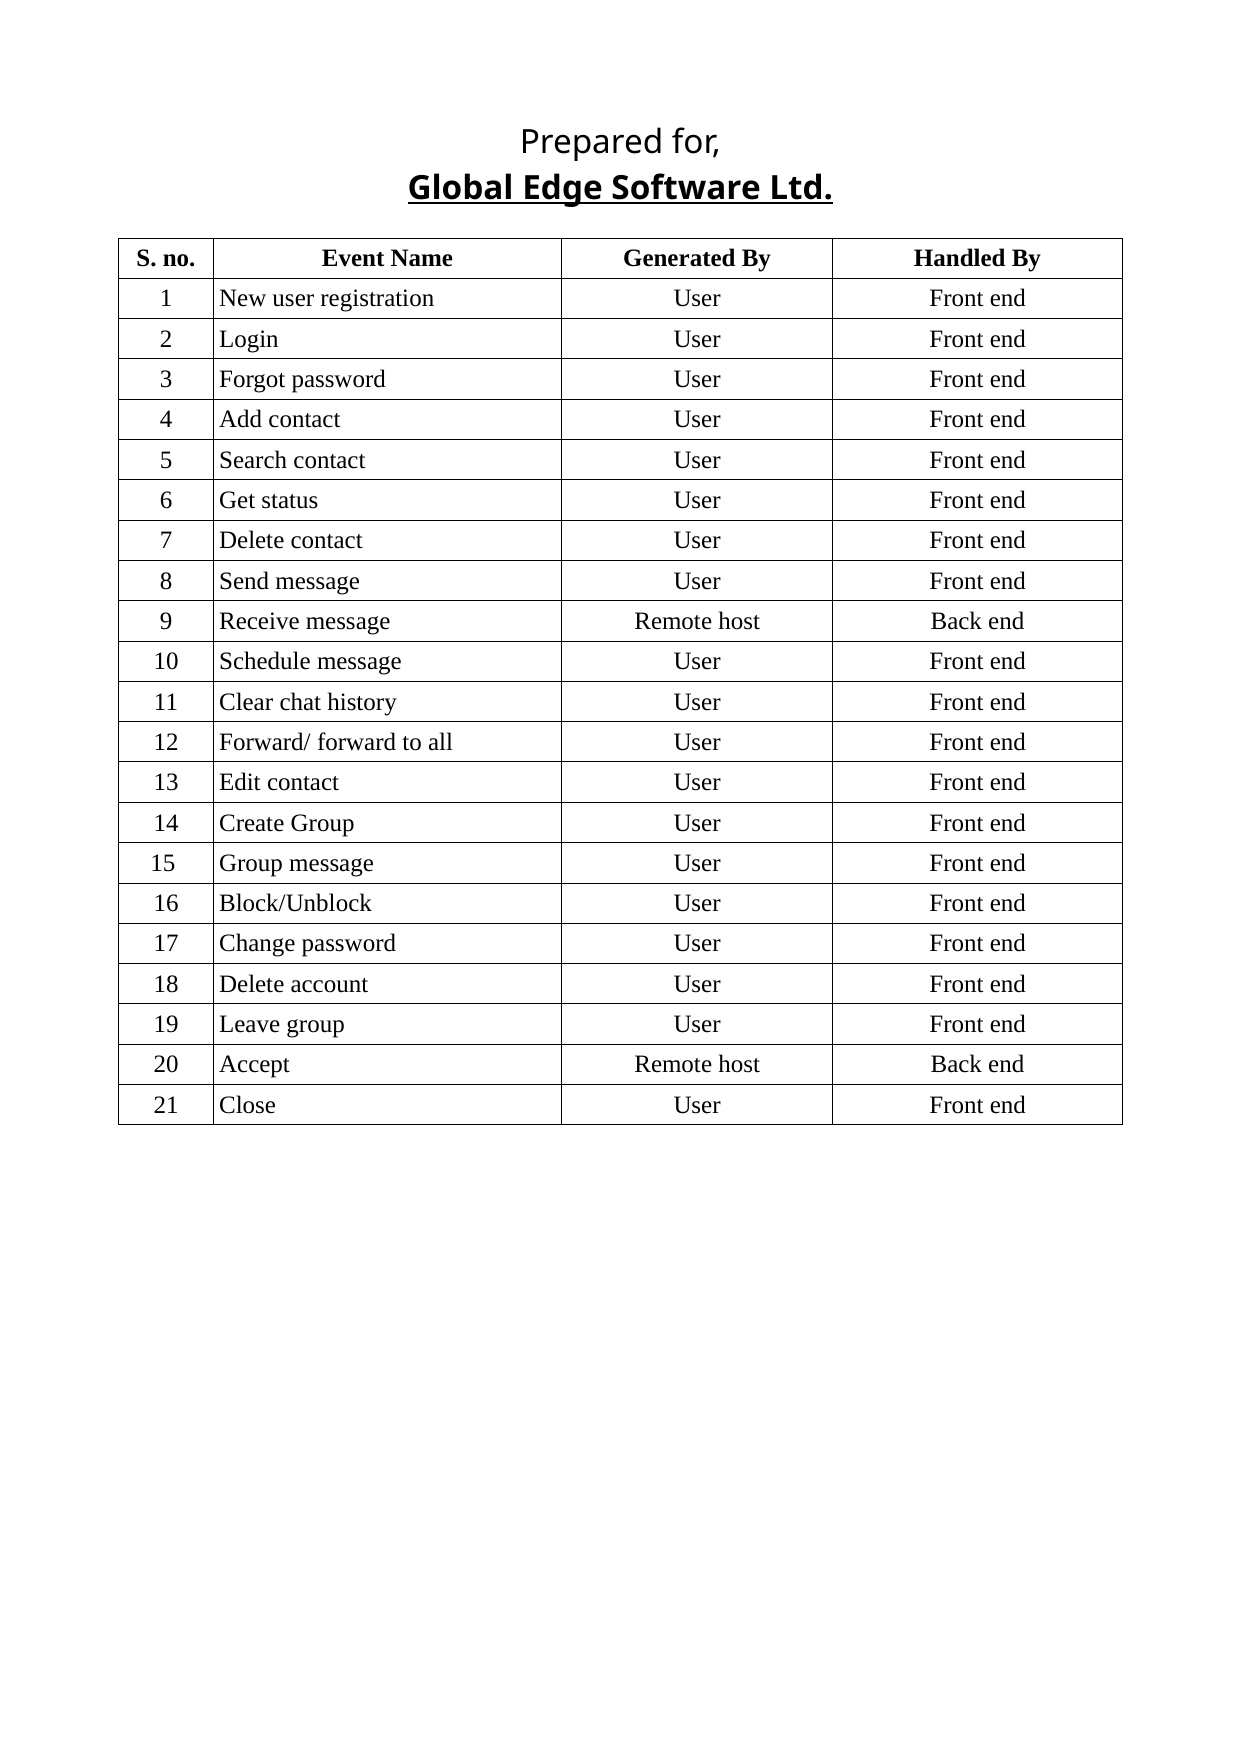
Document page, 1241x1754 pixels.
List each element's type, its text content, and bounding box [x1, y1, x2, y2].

table_cell Front end [833, 279, 1122, 318]
table_cell Front end [833, 359, 1122, 399]
table_cell User [562, 480, 832, 519]
table_cell 9 [119, 601, 213, 641]
table_cell User [562, 964, 832, 1003]
table_cell User [562, 561, 832, 600]
table_cell Edit contact [214, 762, 561, 802]
table_header Handled By [833, 239, 1122, 278]
table_cell Remote host [562, 601, 832, 641]
table_cell Front end [833, 964, 1122, 1003]
table_cell User [562, 884, 832, 923]
table_cell User [562, 762, 832, 802]
table_cell Front end [833, 642, 1122, 681]
table_cell User [562, 279, 832, 318]
table_cell 6 [119, 480, 213, 519]
table_cell User [562, 359, 832, 399]
table_cell Front end [833, 762, 1122, 802]
table_cell Login [214, 319, 561, 358]
table_cell Schedule message [214, 642, 561, 681]
table_cell User [562, 521, 832, 560]
table_cell 5 [119, 440, 213, 479]
table_cell 11 [119, 682, 213, 721]
table_cell Forward/ forward to all [214, 722, 561, 761]
table_cell Front end [833, 480, 1122, 519]
table_cell User [562, 642, 832, 681]
table_cell Front end [833, 319, 1122, 358]
table_cell Back end [833, 1045, 1122, 1084]
table_cell Add contact [214, 400, 561, 439]
table_header Generated By [562, 239, 832, 278]
table_cell 2 [119, 319, 213, 358]
table_cell Forgot password [214, 359, 561, 399]
table_cell User [562, 722, 832, 761]
table_cell Delete contact [214, 521, 561, 560]
table_cell User [562, 803, 832, 842]
table_cell Front end [833, 1085, 1122, 1124]
table_header S. no. [119, 239, 213, 278]
table_cell Create Group [214, 803, 561, 842]
table_cell 19 [119, 1004, 213, 1044]
table_cell Front end [833, 803, 1122, 842]
table_cell Front end [833, 521, 1122, 560]
table_cell 8 [119, 561, 213, 600]
table_cell Delete account [214, 964, 561, 1003]
table_cell 4 [119, 400, 213, 439]
table_cell Group message [214, 843, 561, 882]
table_cell Front end [833, 561, 1122, 600]
table_cell 3 [119, 359, 213, 399]
table_cell Accept [214, 1045, 561, 1084]
table_cell User [562, 440, 832, 479]
table_cell 12 [119, 722, 213, 761]
table_header Event Name [214, 239, 561, 278]
table_cell 1 [119, 279, 213, 318]
table_cell Leave group [214, 1004, 561, 1044]
table_cell Front end [833, 843, 1122, 882]
table_cell Front end [833, 400, 1122, 439]
table_cell Front end [833, 722, 1122, 761]
table_cell 14 [119, 803, 213, 842]
table_cell 16 [119, 884, 213, 923]
table_cell Front end [833, 440, 1122, 479]
table_cell 21 [119, 1085, 213, 1124]
text Global Edge Software Ltd. [118, 163, 1122, 209]
table_cell User [562, 1085, 832, 1124]
table_cell Clear chat history [214, 682, 561, 721]
table_cell User [562, 319, 832, 358]
table_cell Send message [214, 561, 561, 600]
table_cell Block/Unblock [214, 884, 561, 923]
table_cell Close [214, 1085, 561, 1124]
table_cell User [562, 843, 832, 882]
table_cell 17 [119, 924, 213, 963]
table_cell 10 [119, 642, 213, 681]
table_cell User [562, 682, 832, 721]
table_cell Front end [833, 682, 1122, 721]
table_cell User [562, 1004, 832, 1044]
table_cell Search contact [214, 440, 561, 479]
table_cell User [562, 400, 832, 439]
table_cell Front end [833, 1004, 1122, 1044]
table_cell Get status [214, 480, 561, 519]
table_cell Change password [214, 924, 561, 963]
table_cell Remote host [562, 1045, 832, 1084]
table_cell 15 [119, 843, 213, 882]
table_cell Receive message [214, 601, 561, 641]
table_cell New user registration [214, 279, 561, 318]
table_cell 13 [119, 762, 213, 802]
table_cell 18 [119, 964, 213, 1003]
table_cell 20 [119, 1045, 213, 1084]
text Prepared for, [118, 118, 1122, 163]
table_cell Back end [833, 601, 1122, 641]
table_cell Front end [833, 884, 1122, 923]
table_cell 7 [119, 521, 213, 560]
table_cell User [562, 924, 832, 963]
table_cell Front end [833, 924, 1122, 963]
